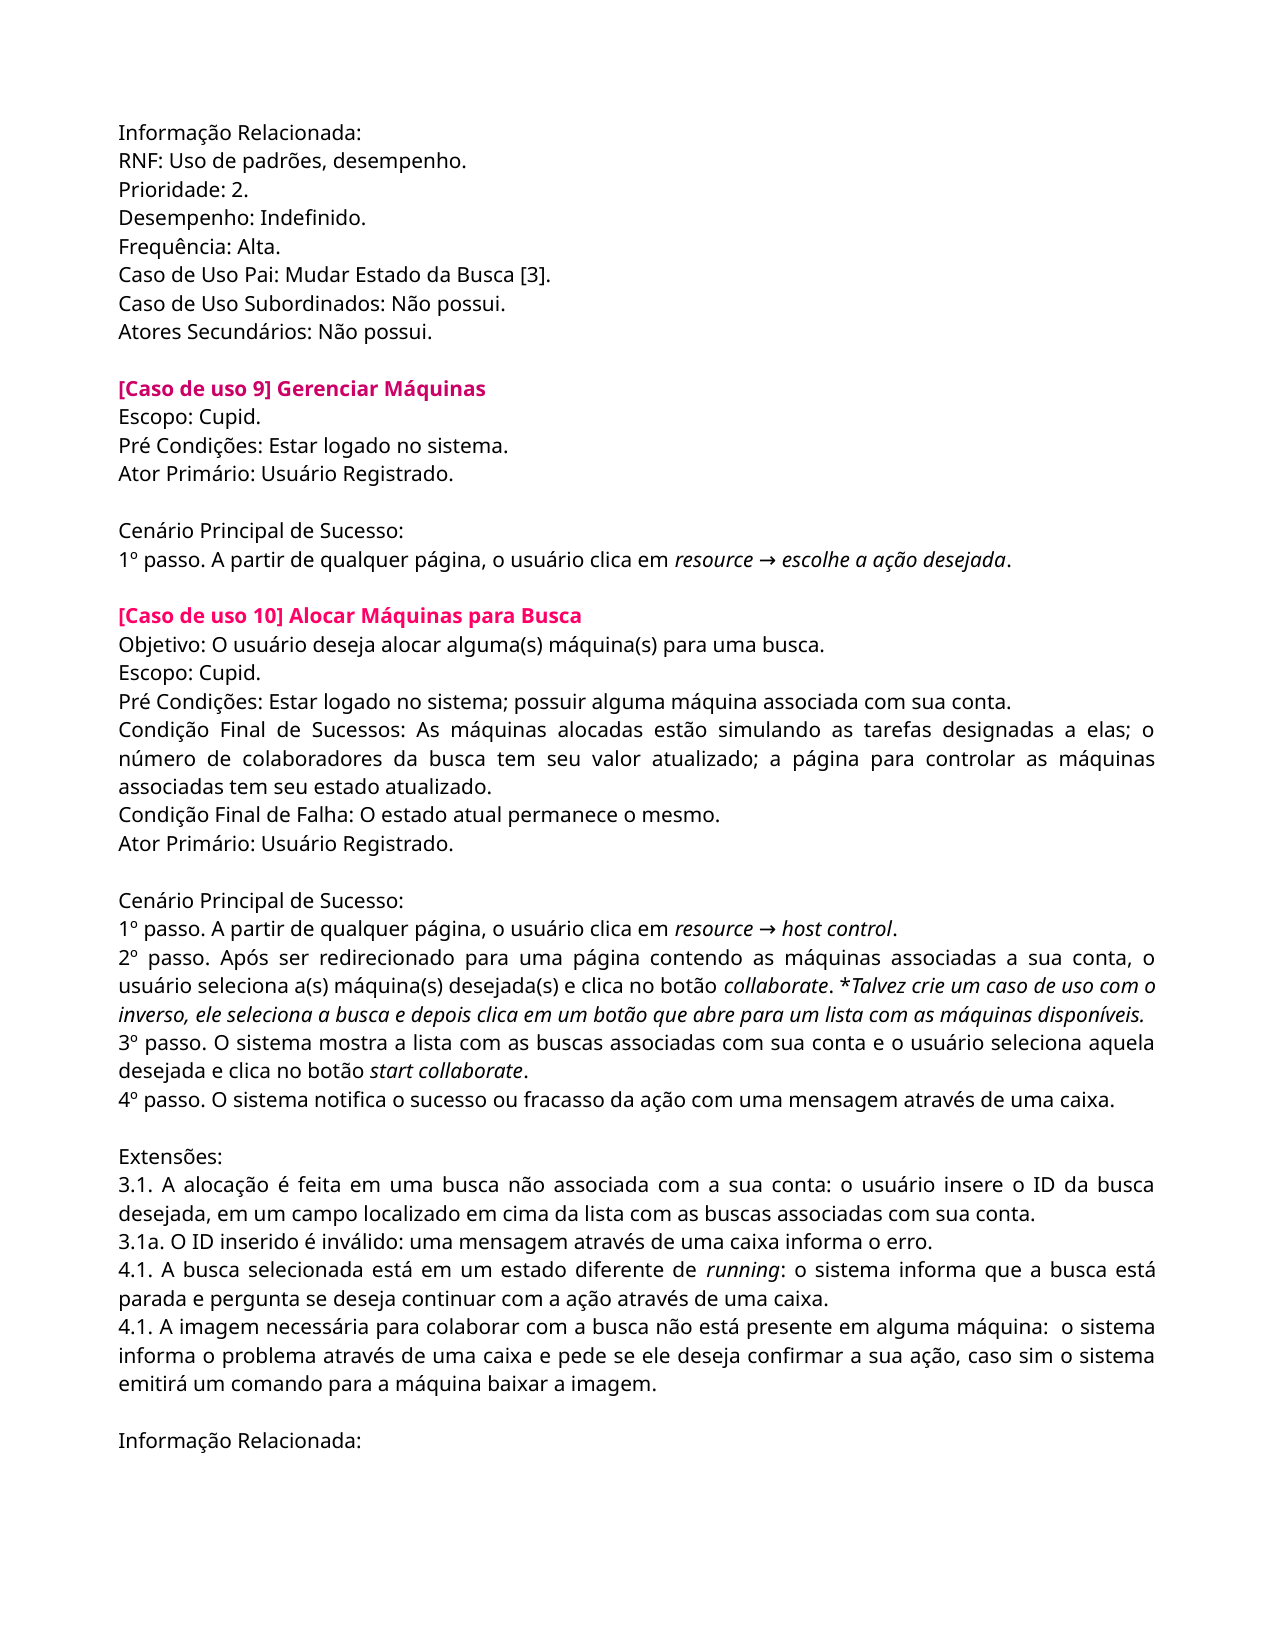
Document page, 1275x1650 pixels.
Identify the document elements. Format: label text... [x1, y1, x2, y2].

text Condição Final de Sucessos: As máquinas alocadas estão simulando as tarefas designadas a elas; o número de colaboradores da busca tem seu valor atualizado; a página para controlar as máquinas associadas tem seu estado atualizado. [118, 715, 1157, 801]
text Caso de Uso Pai: Mudar Estado da Busca [3]. [118, 260, 1157, 289]
text 4.1. A busca selecionada está em um estado diferente de running: o sistema informa que a busca está parada e pergunta se deseja continuar com a ação através de uma caixa. [118, 1256, 1157, 1312]
text 1º passo. A partir de qualquer página, o usuário clica em resource → escolhe a ação desejada. [118, 545, 1157, 573]
text Objetivo: O usuário deseja alocar alguma(s) máquina(s) para uma busca. [118, 630, 1157, 658]
text Prioridade: 2. [118, 175, 1157, 203]
text 2º passo. Após ser redirecionado para uma página contendo as máquinas associadas a sua conta, o usuário seleciona a(s) máquina(s) desejada(s) e clica no botão collaborate. *Talvez crie um caso de uso com o inverso, ele seleciona a busca e depois clica em um botão que abre para um lista com as máquinas disponíveis. [118, 943, 1157, 1028]
text 4º passo. O sistema notifica o sucesso ou fracasso da ação com uma mensagem através de uma caixa. [118, 1085, 1157, 1113]
text Ator Primário: Usuário Registrado. [118, 829, 1157, 857]
text Condição Final de Falha: O estado atual permanece o mesmo. [118, 801, 1157, 829]
text Informação Relacionada: [118, 1426, 1157, 1455]
text Cenário Principal de Sucesso: [118, 516, 1157, 545]
text [Caso de uso 10] Alocar Máquinas para Busca [118, 602, 1157, 630]
text Informação Relacionada: [118, 118, 1157, 147]
text 3º passo. O sistema mostra a lista com as buscas associadas com sua conta e o usuário seleciona aquela desejada e clica no botão start collaborate. [118, 1028, 1157, 1085]
text [Caso de uso 9] Gerenciar Máquinas [118, 374, 1157, 402]
text 3.1. A alocação é feita em uma busca não associada com a sua conta: o usuário insere o ID da busca desejada, em um campo localizado em cima da lista com as buscas associadas com sua conta. [118, 1170, 1157, 1227]
text Desempenho: Indefinido. [118, 203, 1157, 232]
text Escopo: Cupid. [118, 402, 1157, 431]
text Frequência: Alta. [118, 232, 1157, 260]
text 1º passo. A partir de qualquer página, o usuário clica em resource → host control. [118, 914, 1157, 943]
text Cenário Principal de Sucesso: [118, 886, 1157, 914]
text Caso de Uso Subordinados: Não possui. [118, 289, 1157, 317]
text Atores Secundários: Não possui. [118, 317, 1157, 346]
text Pré Condições: Estar logado no sistema. [118, 431, 1157, 459]
text 4.1. A imagem necessária para colaborar com a busca não está presente em alguma máquina: o sistema informa o problema através de uma caixa e pede se ele deseja confirmar a sua ação, caso sim o sistema emitirá um comando para a máquina baixar a imagem. [118, 1312, 1157, 1398]
text Extensões: [118, 1142, 1157, 1170]
text Escopo: Cupid. [118, 658, 1157, 687]
text RNF: Uso de padrões, desempenho. [118, 147, 1157, 175]
text Ator Primário: Usuário Registrado. [118, 459, 1157, 488]
text Pré Condições: Estar logado no sistema; possuir alguma máquina associada com sua conta. [118, 687, 1157, 715]
text 3.1a. O ID inserido é inválido: uma mensagem através de uma caixa informa o erro. [118, 1227, 1157, 1256]
